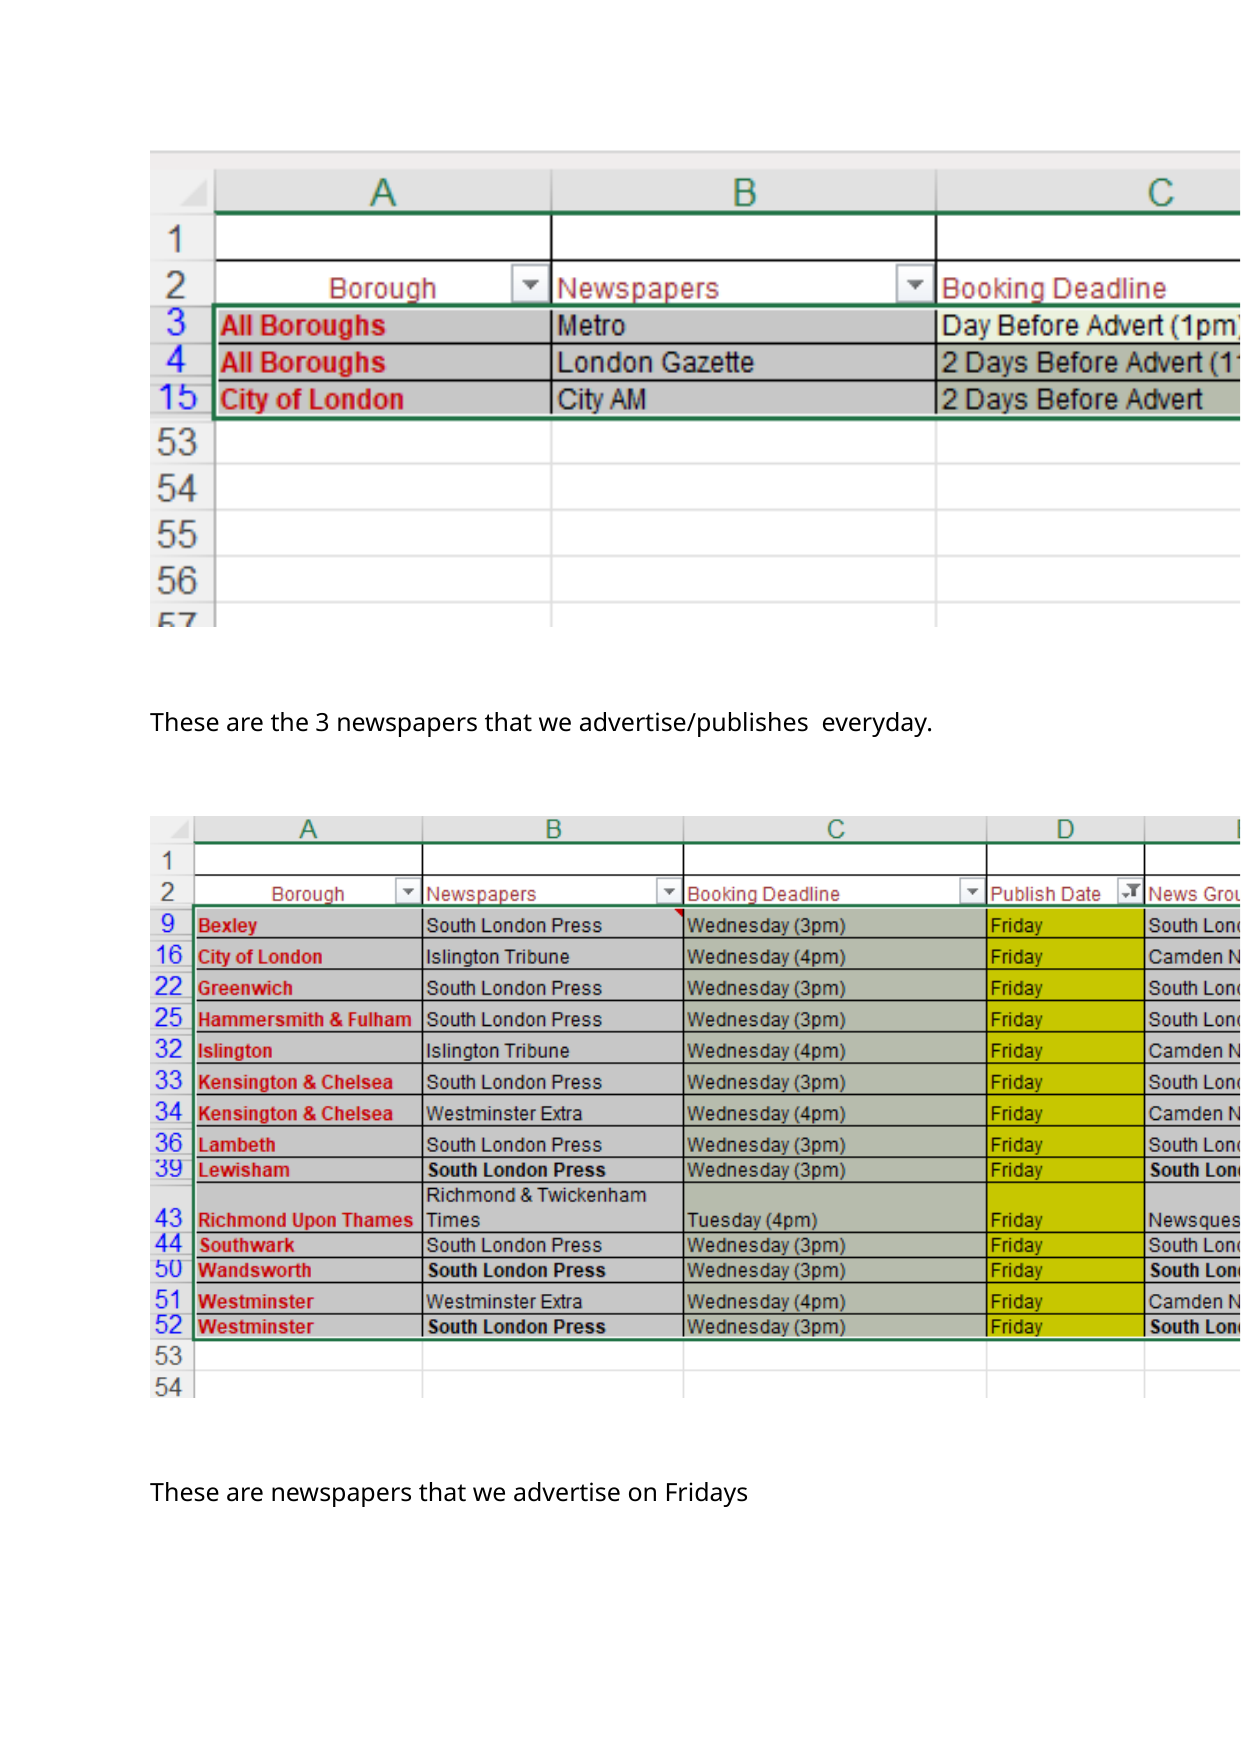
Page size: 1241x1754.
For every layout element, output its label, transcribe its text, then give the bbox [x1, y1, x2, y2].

text These are newspapers that we advertise on Fridays [150, 1475, 1090, 1509]
text These are the 3 newspapers that we advertise/publishes everyday. [150, 704, 1090, 738]
